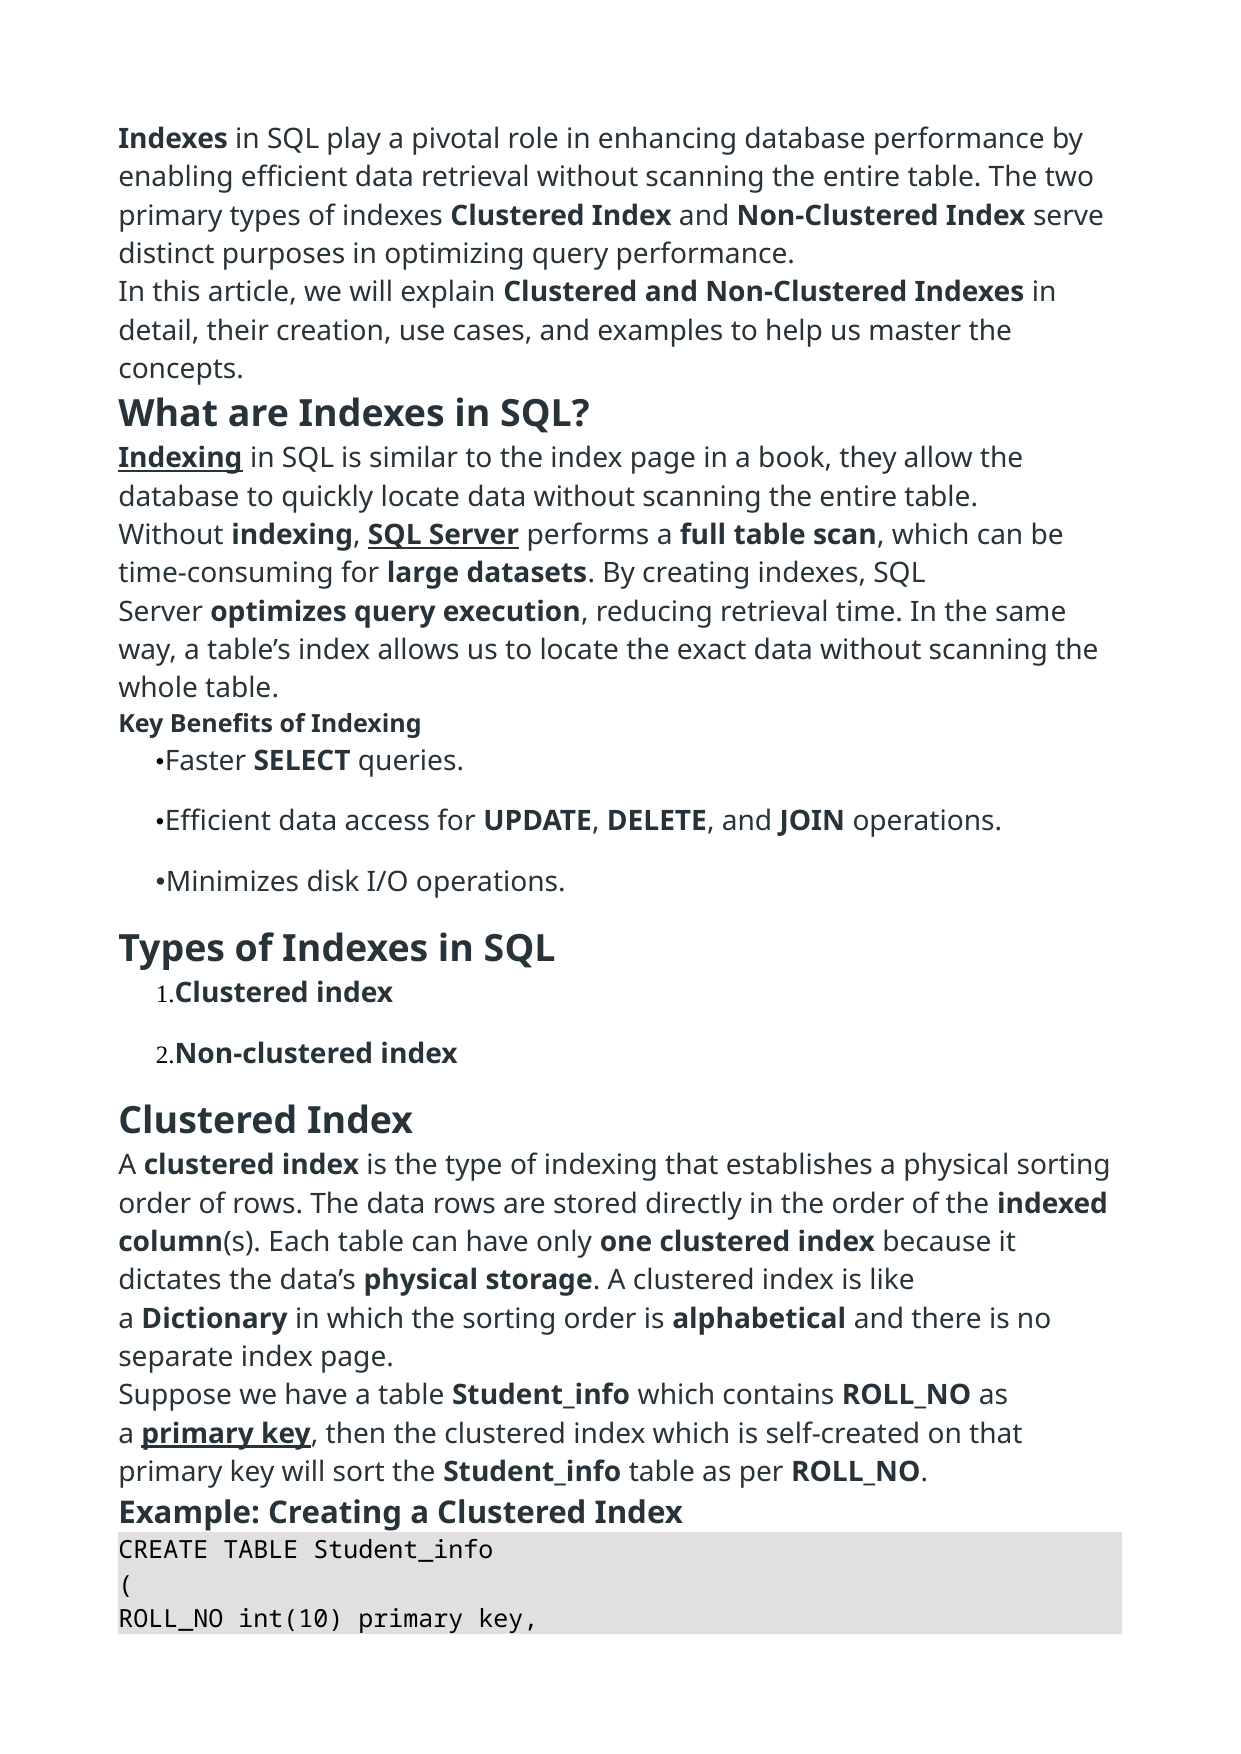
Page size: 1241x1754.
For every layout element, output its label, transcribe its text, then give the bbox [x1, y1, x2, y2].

list Clustered index [156, 972, 1122, 1011]
text Indexes in SQL play a pivotal role in enhancing database performance by enabling efficient data retrieval without scanning the entire table. The two primary types of indexes Clustered Index and Non-Clustered Index serve distinct purposes in optimizing query performance. [118, 118, 1122, 271]
subtitle Key Benefits of Indexing [118, 706, 1122, 740]
text CREATE TABLE Student_info [118, 1532, 1122, 1566]
text In this article, we will explain Clustered and Non-Clustered Indexes in detail, their creation, use cases, and examples to help us master the concepts. [118, 271, 1122, 386]
list Efficient data access for UPDATE, DELETE, and JOIN operations. [156, 800, 1122, 839]
list Faster SELECT queries. [156, 740, 1122, 778]
text ROLL_NO int(10) primary key, [118, 1600, 1122, 1634]
subtitle Types of Indexes in SQL [118, 921, 1122, 972]
text Indexing in SQL is similar to the index page in a book, they allow the database to quickly locate data without scanning the entire table. Without indexing, SQL Server performs a full table scan, which can be time-consuming for large datasets. By creating indexes, SQL Server optimizes query execution, reducing retrieval time. In the same way, a table’s index allows us to locate the exact data without scanning the whole table. [118, 437, 1122, 706]
text ( [118, 1566, 1122, 1600]
text A clustered index is the type of indexing that establishes a physical sorting order of rows. The data rows are stored directly in the order of the indexed column(s). Each table can have only one clustered index because it dictates the data’s physical storage. A clustered index is like a Dictionary in which the sorting order is alphabetical and there is no separate index page. [118, 1144, 1122, 1374]
subtitle What are Indexes in SQL? [118, 386, 1122, 437]
list Non-clustered index [156, 1033, 1122, 1071]
subtitle Clustered Index [118, 1093, 1122, 1144]
list Minimizes disk I/O operations. [156, 861, 1122, 899]
text Suppose we have a table Student_info which contains ROLL_NO as a primary key, then the clustered index which is self-created on that primary key will sort the Student_info table as per ROLL_NO. [118, 1374, 1122, 1489]
subtitle Example: Creating a Clustered Index [118, 1489, 1122, 1532]
